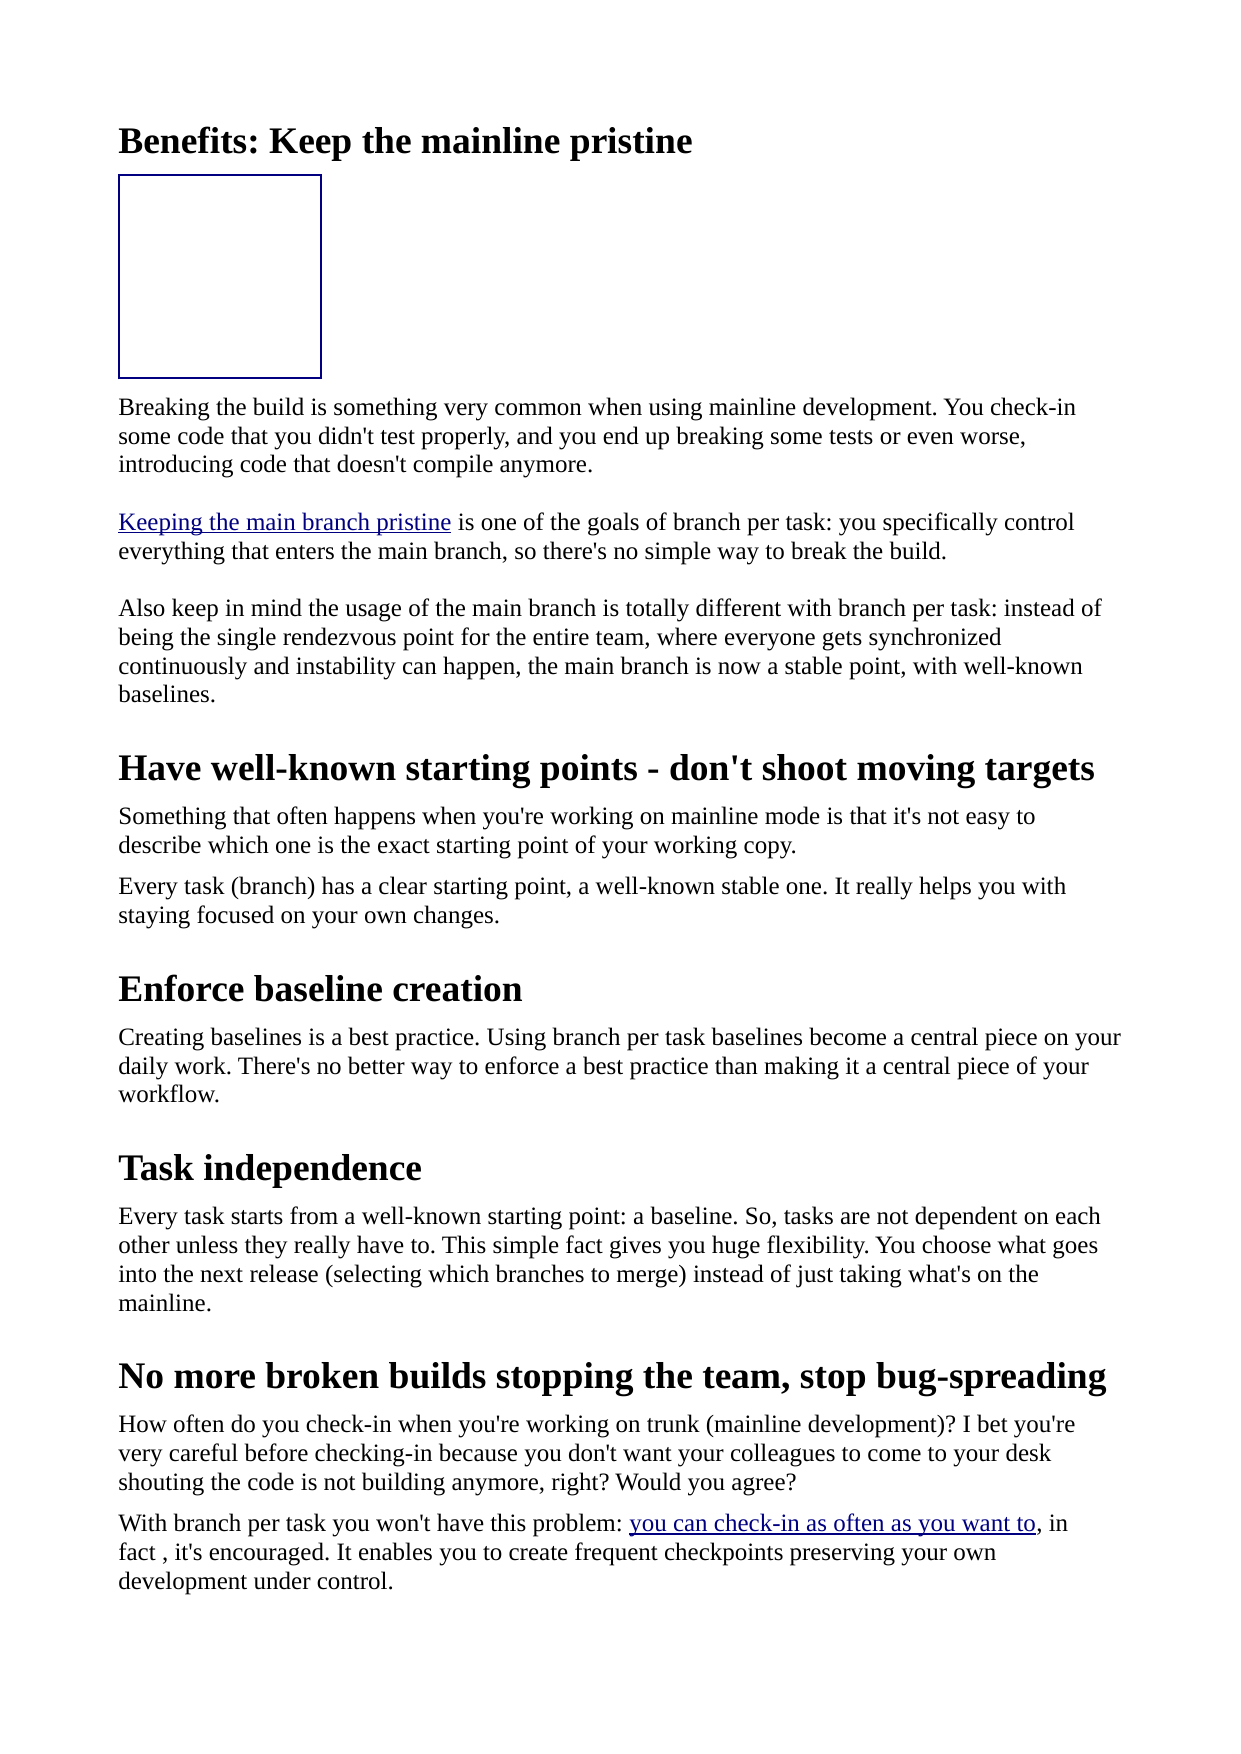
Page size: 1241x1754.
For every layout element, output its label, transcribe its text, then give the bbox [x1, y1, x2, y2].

subtitle No more broken builds stopping the team, stop bug-spreading [118, 1354, 1122, 1397]
subtitle Task independence [118, 1146, 1122, 1189]
text How often do you check-in when you're working on trunk (mainline development)? I bet you're very careful before checking-in because you don't want your colleagues to come to your desk shouting the code is not building anymore, right? Would you agree? [118, 1409, 1122, 1496]
text Breaking the build is something very common when using mainline development. You check-in some code that you didn't test properly, and you end up breaking some tests or even worse, introducing code that doesn't compile anymore. Keeping the main branch pristine is one of the goals of branch per task: you specifically control everything that enters the main branch, so there's no simple way to break the build. Also keep in mind the usage of the main branch is totally different with branch per task: instead of being the single rendezvous point for the entire team, where everyone gets synchronized continuously and instability can happen, the main branch is now a stable point, with well-known baselines. [118, 392, 1122, 708]
text With branch per task you won't have this problem: you can check-in as often as you want to, in fact , it's encouraged. It enables you to create frequent checkpoints preserving your own development under control. [118, 1508, 1122, 1594]
subtitle Benefits: Keep the mainline pristine [118, 118, 1122, 161]
text Something that often happens when you're working on mainline mode is that it's not easy to describe which one is the exact starting point of your working copy. [118, 801, 1122, 859]
text Every task starts from a well-known starting point: a baseline. So, tasks are not dependent on each other unless they really have to. This simple fact gives you huge flexibility. You choose what goes into the next release (selecting which branches to merge) instead of just taking what's on the mainline. [118, 1201, 1122, 1316]
subtitle Have well-known starting points - don't shoot moving targets [118, 746, 1122, 789]
text Creating baselines is a best practice. Using branch per task baselines become a central piece on your daily work. There's no better way to enforce a best practice than making it a central piece of your workflow. [118, 1022, 1122, 1108]
text Every task (branch) has a clear starting point, a well-known stable one. It really helps you with staying focused on your own changes. [118, 871, 1122, 929]
subtitle Enforce baseline creation [118, 966, 1122, 1009]
